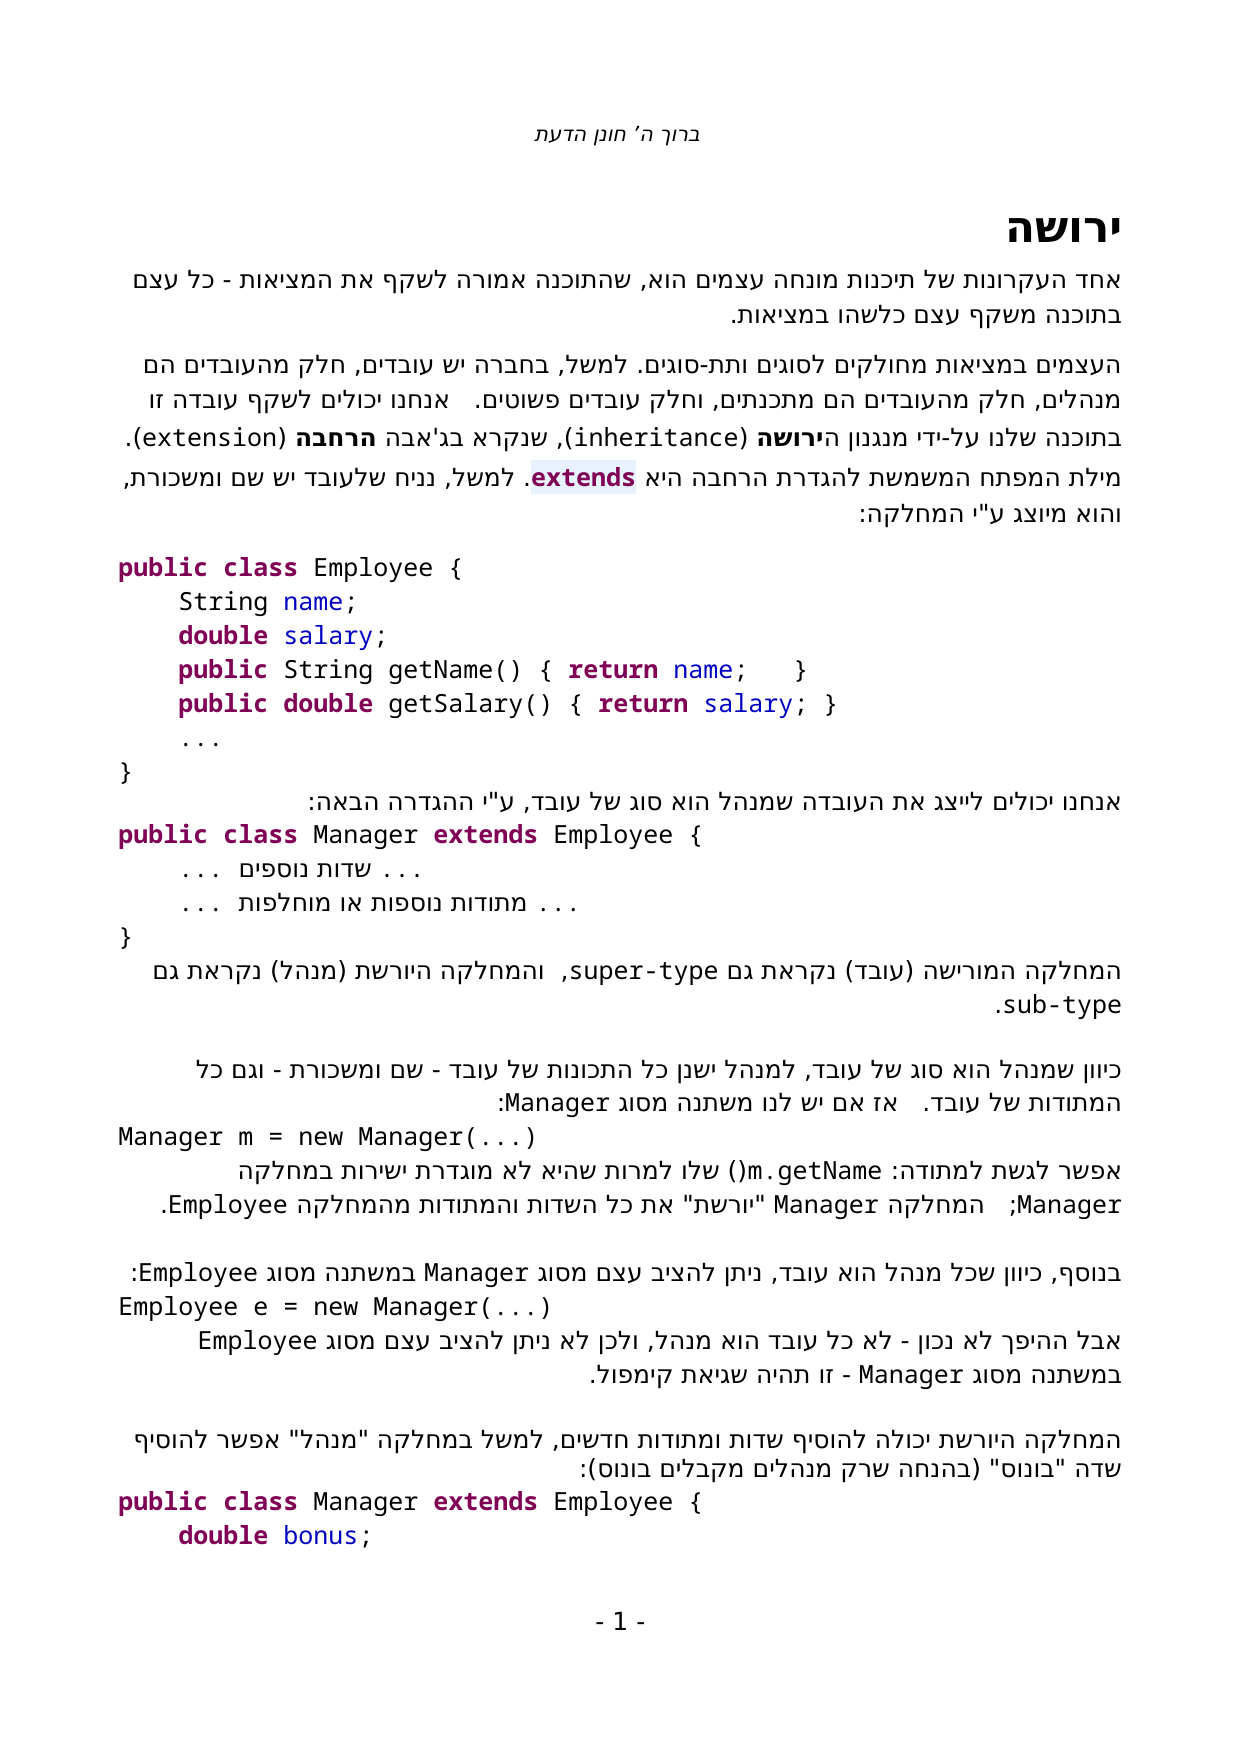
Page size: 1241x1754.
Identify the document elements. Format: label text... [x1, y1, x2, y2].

text String name; [118, 583, 1122, 617]
text אחד העקרונות של תיכנות מונחה עצמים הוא, שהתוכנה אמורה לשקף את המציאות - כל עצם בתוכנה משקף עצם כלשהו במציאות. [118, 265, 1122, 329]
text המחלקה היורשת יכולה להוסיף שדות ומתודות חדשים, למשל במחלקה "מנהל" אפשר להוסיף שדה "בונוס" (בהנחה שרק מנהלים מקבלים בונוס): [118, 1425, 1122, 1483]
text בנוסף, כיוון שכל מנהל הוא עובד, ניתן להציב עצם מסוג Manager במשתנה מסוג Employee: [118, 1255, 1122, 1289]
text } [118, 753, 1122, 788]
text Manager m = new Manager(...) [118, 1118, 1122, 1152]
subtitle ירושה [118, 202, 1122, 253]
text כיוון שמנהל הוא סוג של עובד, למנהל ישנן כל התכונות של עובד - שם ומשכורת - וגם כל המתודות של עובד. אז אם יש לנו משתנה מסוג Manager: [118, 1055, 1122, 1118]
text אפשר לגשת למתודה: m.getName() שלו למרות שהיא לא מוגדרת ישירות במחלקה Manager; המחלקה Manager "יורשת" את כל השדות והמתודות מהמחלקה Employee. [118, 1152, 1122, 1221]
text ... שדות נוספים ... [118, 851, 1122, 885]
text Employee e = new Manager(...) [118, 1289, 1122, 1323]
text double bonus; [118, 1517, 1122, 1551]
text public class Employee { [118, 549, 1122, 583]
text המחלקה המורישה (עובד) נקראת גם super-type, והמחלקה היורשת (מנהל) נקראת גם sub-type. [118, 953, 1122, 1021]
text public double getSalary() { return salary; } [118, 685, 1122, 719]
text ... מתודות נוספות או מוחלפות ... [118, 885, 1122, 919]
text public class Manager extends Employee { [118, 817, 1122, 851]
text העצמים במציאות מחולקים לסוגים ותת-סוגים. למשל, בחברה יש עובדים, חלק מהעובדים הם מנהלים, חלק מהעובדים הם מתכנתים, וחלק עובדים פשוטים. אנחנו יכולים לשקף עובדה זו בתוכנה שלנו על-ידי מנגנון הירושה (inheritance), שנקרא בג'אבה הרחבה (extension). מילת המפתח המשמשת להגדרת הרחבה היא extends. למשל, נניח שלעובד יש שם ומשכורת, והוא מיוצג ע"י המחלקה: [118, 350, 1122, 529]
text אבל ההיפך לא נכון - לא כל עובד הוא מנהל, ולכן לא ניתן להציב עצם מסוג Employee במשתנה מסוג Manager - זו תהיה שגיאת קימפול. [118, 1323, 1122, 1391]
text public class Manager extends Employee { [118, 1483, 1122, 1517]
text } [118, 919, 1122, 953]
text double salary; [118, 617, 1122, 651]
text אנחנו יכולים לייצג את העובדה שמנהל הוא סוג של עובד, ע"י ההגדרה הבאה: [118, 788, 1122, 817]
text public String getName() { return name; } [118, 651, 1122, 685]
text ... [118, 719, 1122, 753]
